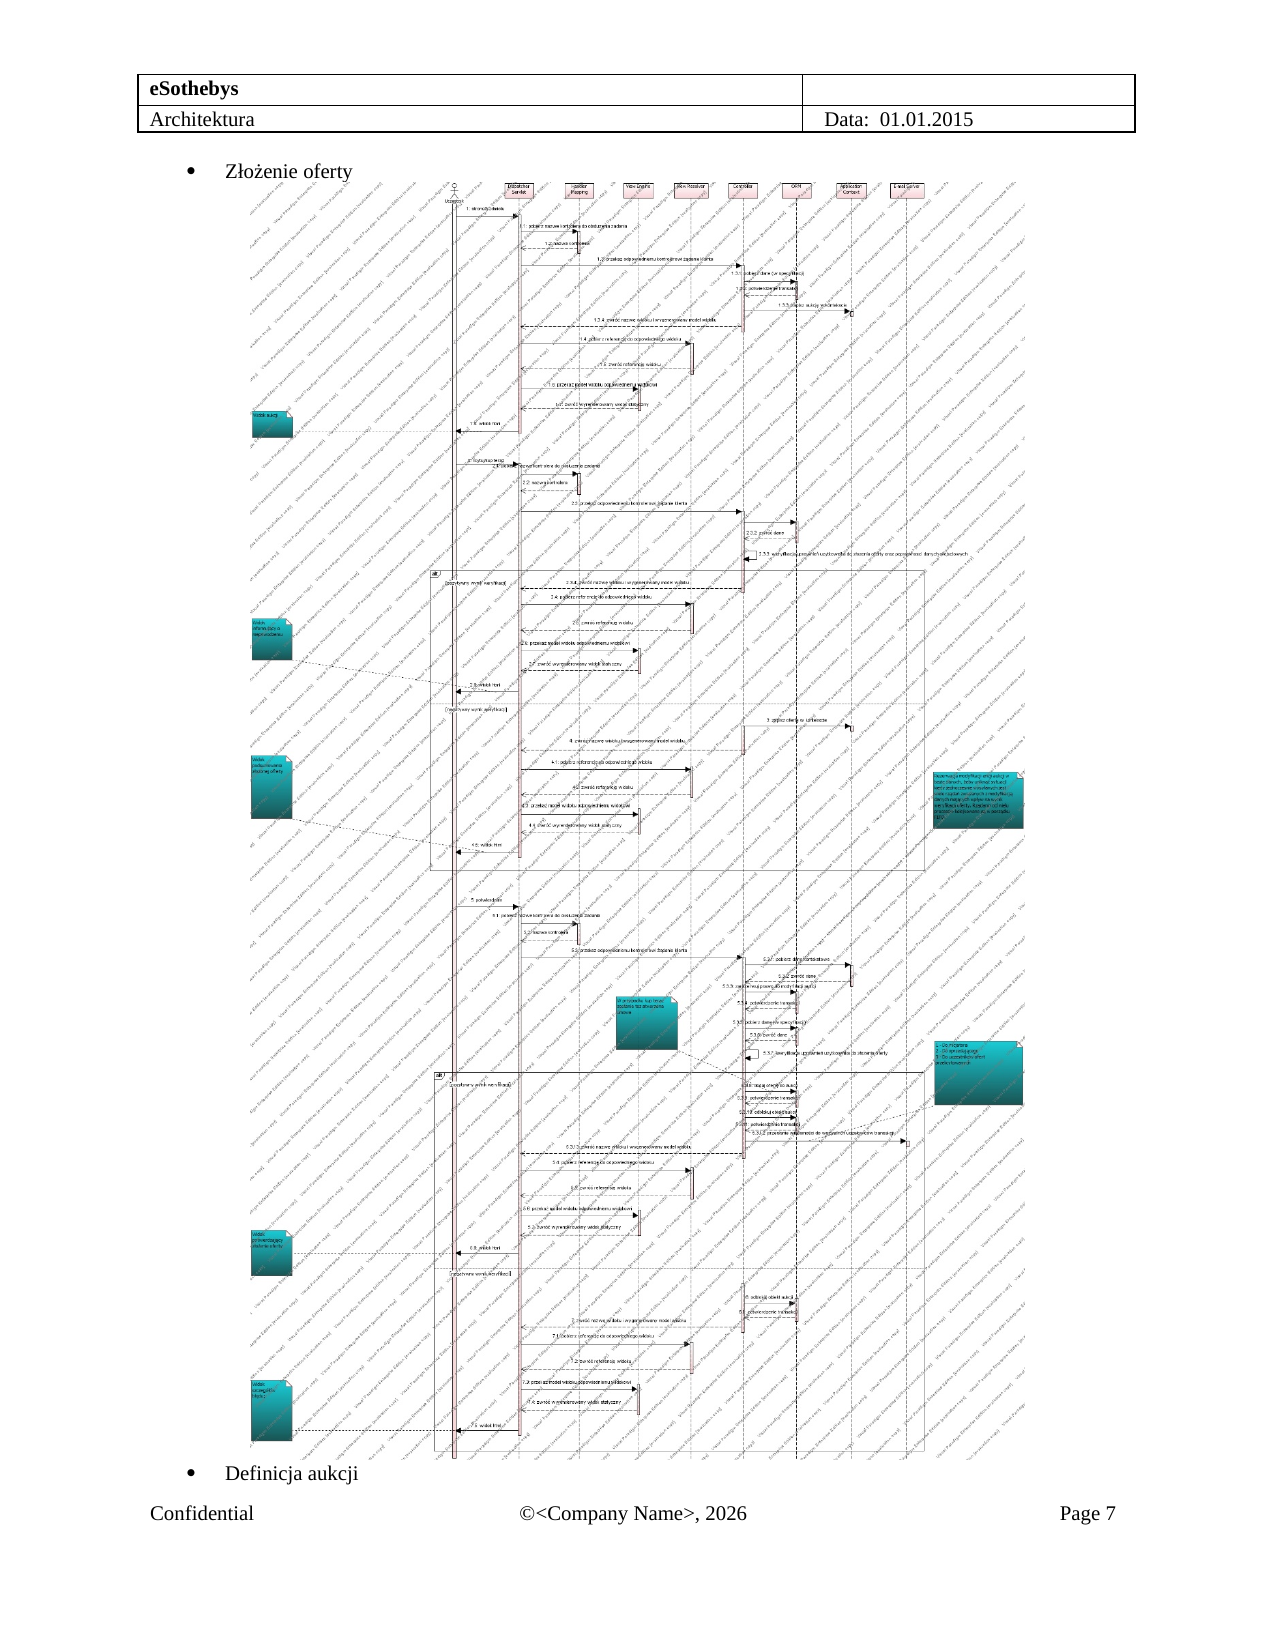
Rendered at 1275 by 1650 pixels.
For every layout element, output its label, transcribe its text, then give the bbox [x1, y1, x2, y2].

list Złożenie oferty [187, 158, 1125, 183]
list Definicja aukcji [187, 1459, 1125, 1484]
